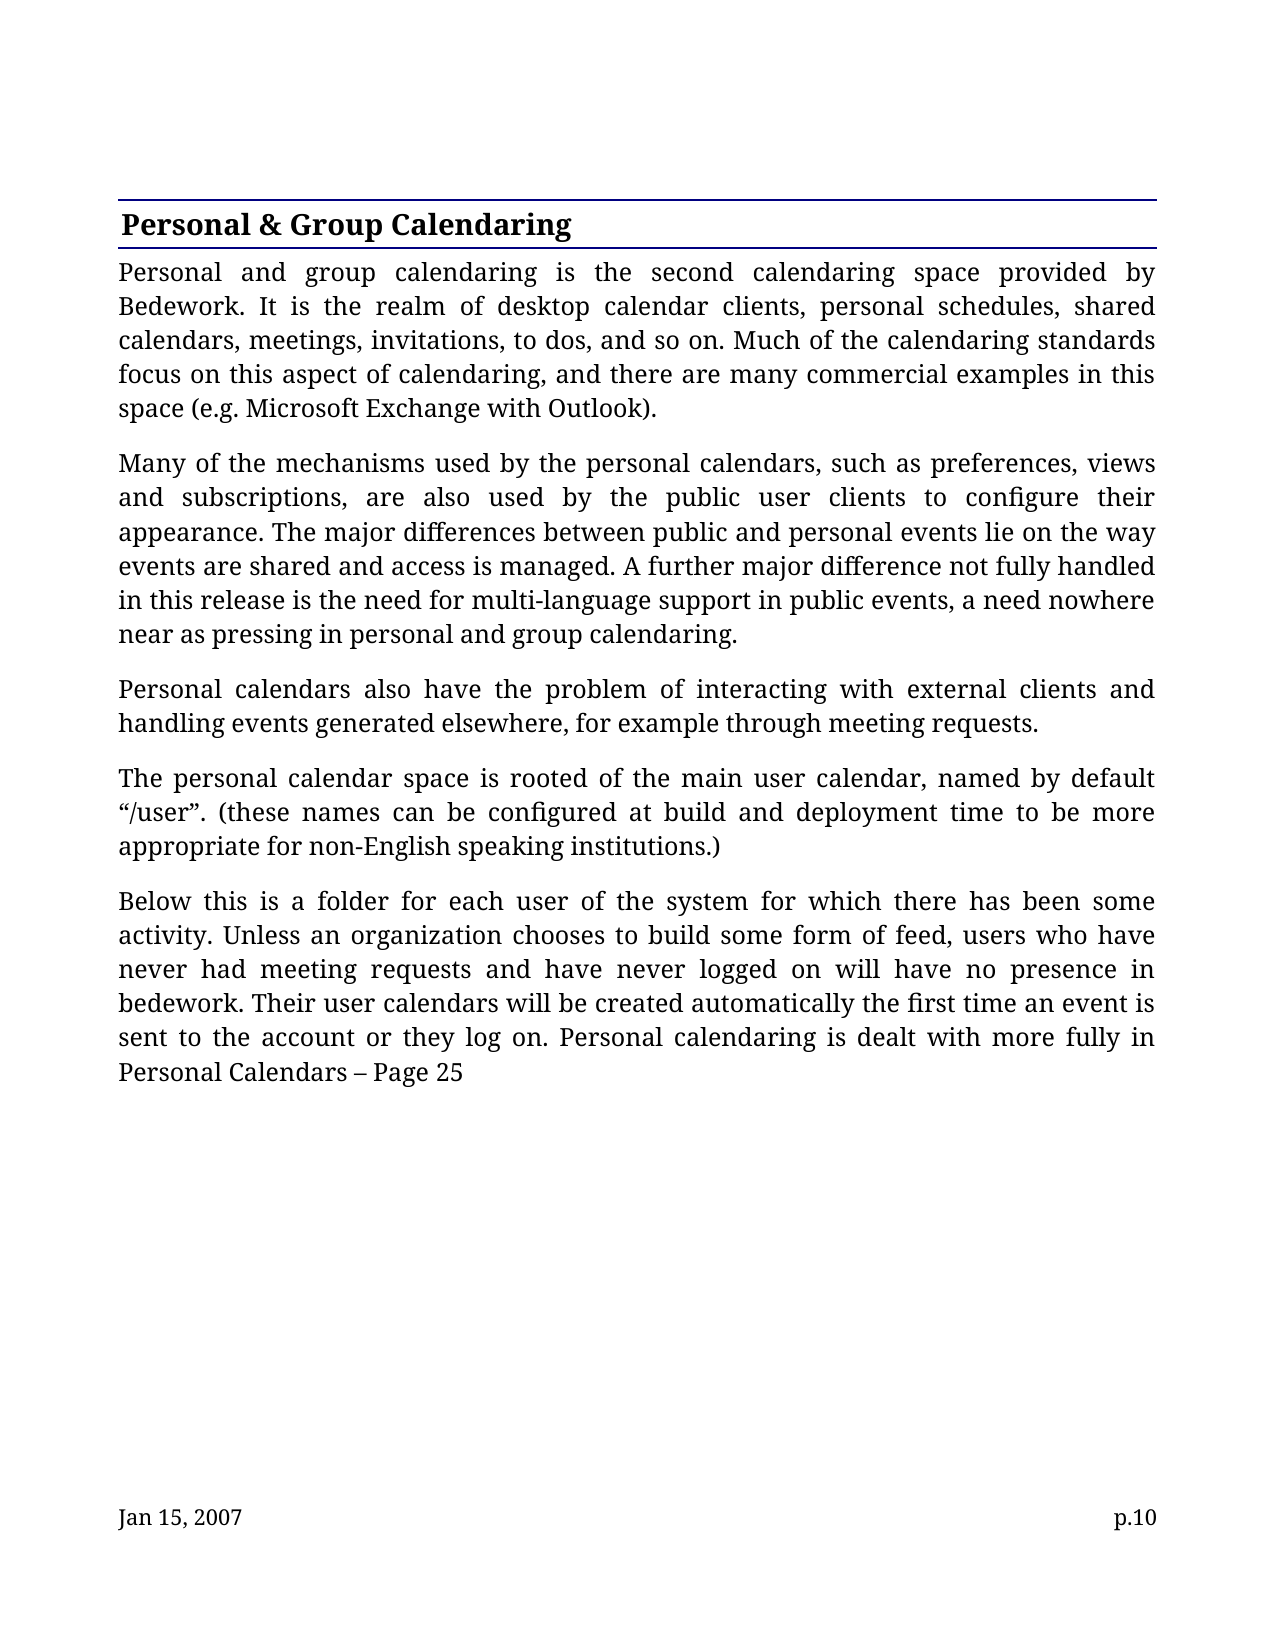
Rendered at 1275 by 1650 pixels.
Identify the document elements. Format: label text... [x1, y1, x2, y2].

text Personal calendars also have the problem of interacting with external clients and handling events generated elsewhere, for example through meeting requests. [118, 671, 1157, 739]
subtitle Personal & Group Calendaring [118, 201, 1157, 247]
text The personal calendar space is rooted of the main user calendar, named by default “/user”. (these names can be configured at build and deployment time to be more appropriate for non-English speaking institutions.) [118, 761, 1157, 863]
text Below this is a folder for each user of the system for which there has been some activity. Unless an organization chooses to build some form of feed, users who have never had meeting requests and have never logged on will have no presence in bedework. Their user calendars will be created automatically the first time an event is sent to the account or they log on. Personal calendaring is dealt with more fully in Personal Calendars – Page 24 [118, 884, 1157, 1088]
text Personal and group calendaring is the second calendaring space provided by Bedework. It is the realm of desktop calendar clients, personal schedules, shared calendars, meetings, invitations, to dos, and so on. Much of the calendaring standards focus on this aspect of calendaring, and there are many commercial examples in this space (e.g. Microsoft Exchange with Outlook). [118, 255, 1157, 425]
text Many of the mechanisms used by the personal calendars, such as preferences, views and subscriptions, are also used by the public user clients to configure their appearance. The major differences between public and personal events lie on the way events are shared and access is managed. A further major difference not fully handled in this release is the need for multi-language support in public events, a need nowhere near as pressing in personal and group calendaring. [118, 446, 1157, 650]
